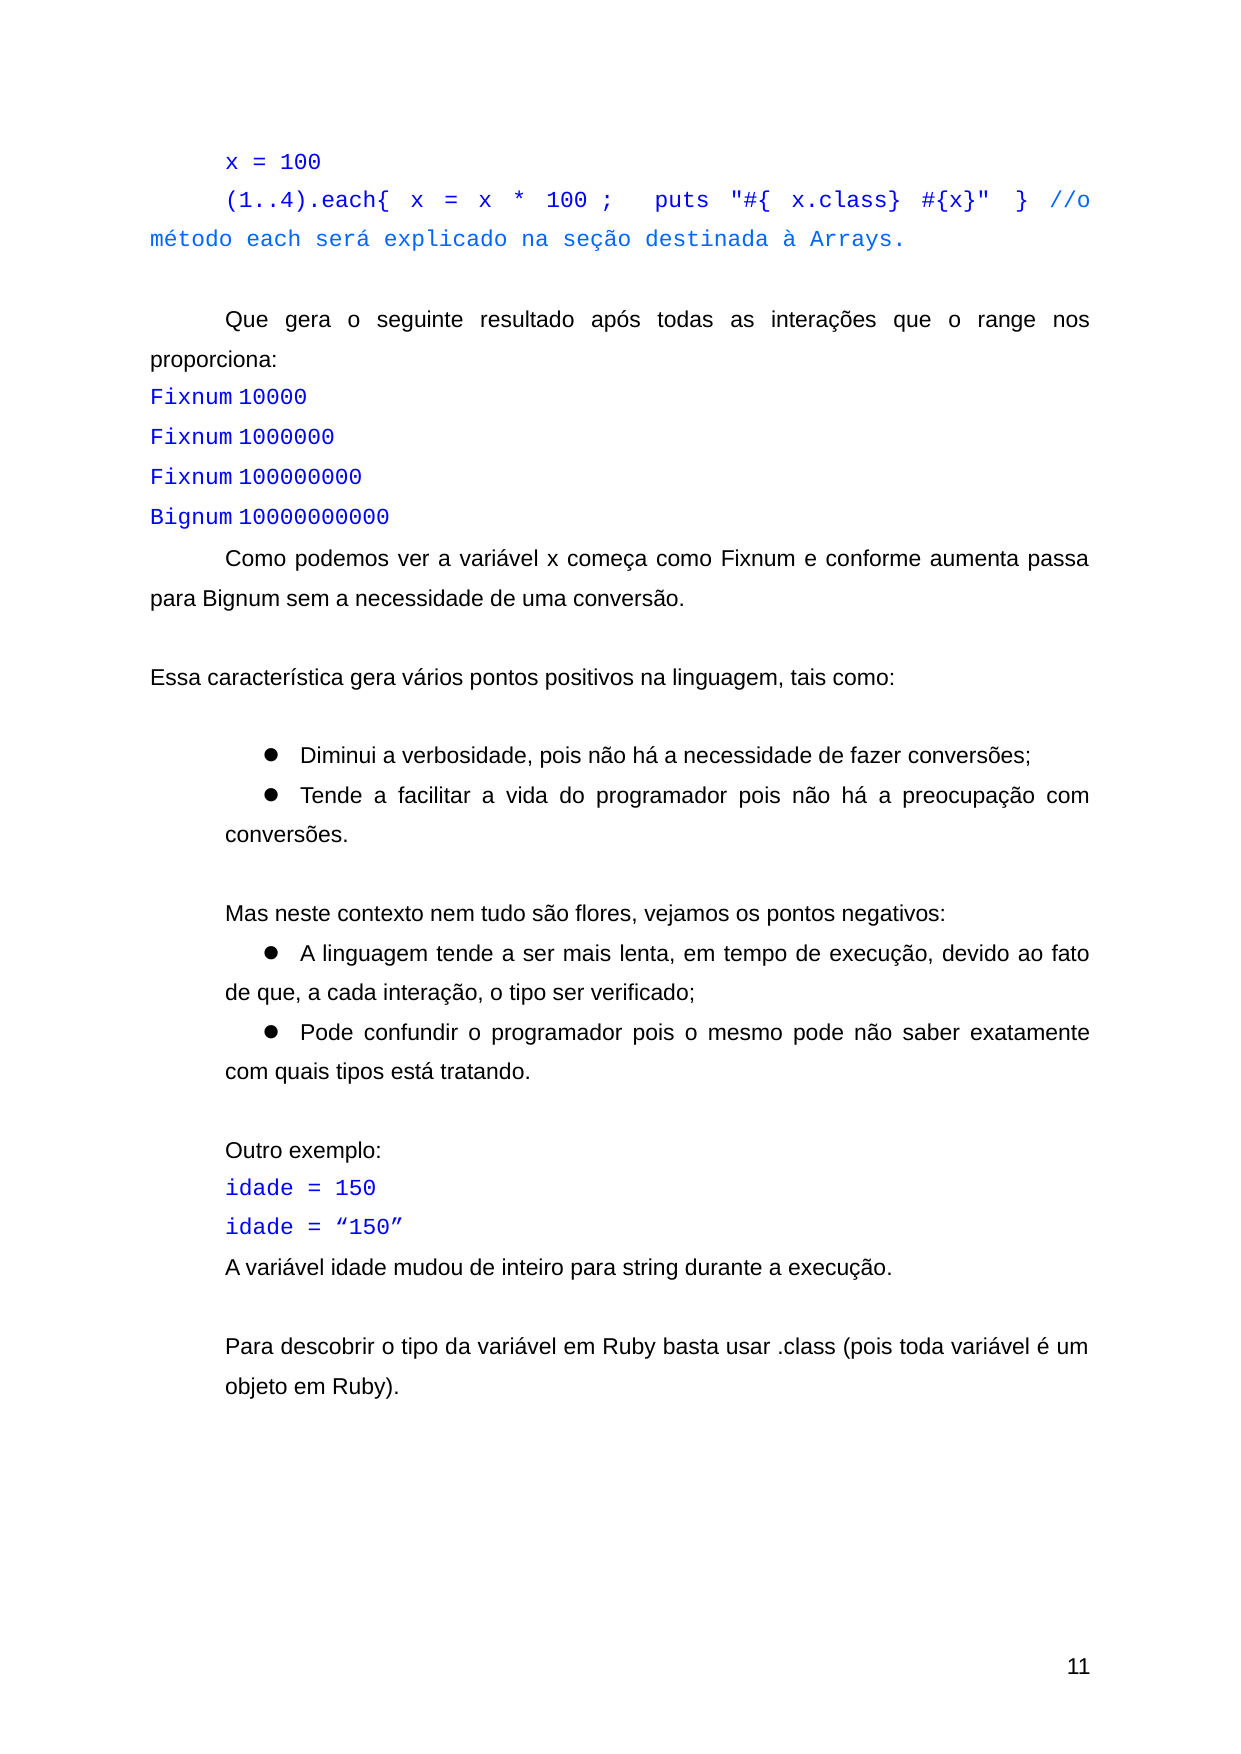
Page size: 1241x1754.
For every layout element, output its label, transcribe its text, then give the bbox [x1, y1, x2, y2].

list A variável idade mudou de inteiro para string durante a execução. [225, 1254, 1090, 1281]
list Outro exemplo: [225, 1137, 1090, 1163]
list idade = 150 [225, 1177, 1090, 1203]
text Bignum 10000000000 [150, 505, 1090, 531]
list Diminui a verbosidade, pois não há a necessidade de fazer conversões; [225, 742, 1090, 769]
text Como podemos ver a variável x começa como Fixnum e conforme aumenta passa para Bignum sem a necessidade de uma conversão. [150, 545, 1090, 611]
list A linguagem tende a ser mais lenta, em tempo de execução, devido ao fato de que, a cada interação, o tipo ser verificado; [225, 940, 1090, 1006]
text Essa característica gera vários pontos positivos na linguagem, tais como: [150, 663, 1090, 690]
text Que gera o seguinte resultado após todas as interações que o range nos proporciona: [150, 306, 1090, 372]
list Para descobrir o tipo da variável em Ruby basta usar .class (pois toda variável é um objeto em Ruby). [225, 1333, 1090, 1399]
text (1..4).each{ x = x * 100 ; puts "#{ x.class} #{x}" } //o método each será explicado na seção destinada à Arrays. [150, 189, 1090, 254]
text Fixnum 10000 [150, 385, 1090, 411]
text Fixnum 1000000 [150, 425, 1090, 451]
list Pode confundir o programador pois o mesmo pode não saber exatamente com quais tipos está tratando. [225, 1019, 1090, 1084]
text x = 100 [150, 150, 1090, 176]
list idade = “150” [225, 1216, 1090, 1241]
text Fixnum 100000000 [150, 465, 1090, 491]
list Mas neste contexto nem tudo são flores, vejamos os pontos negativos: [225, 900, 1090, 927]
list Tende a facilitar a vida do programador pois não há a preocupação com conversões. [225, 782, 1090, 848]
